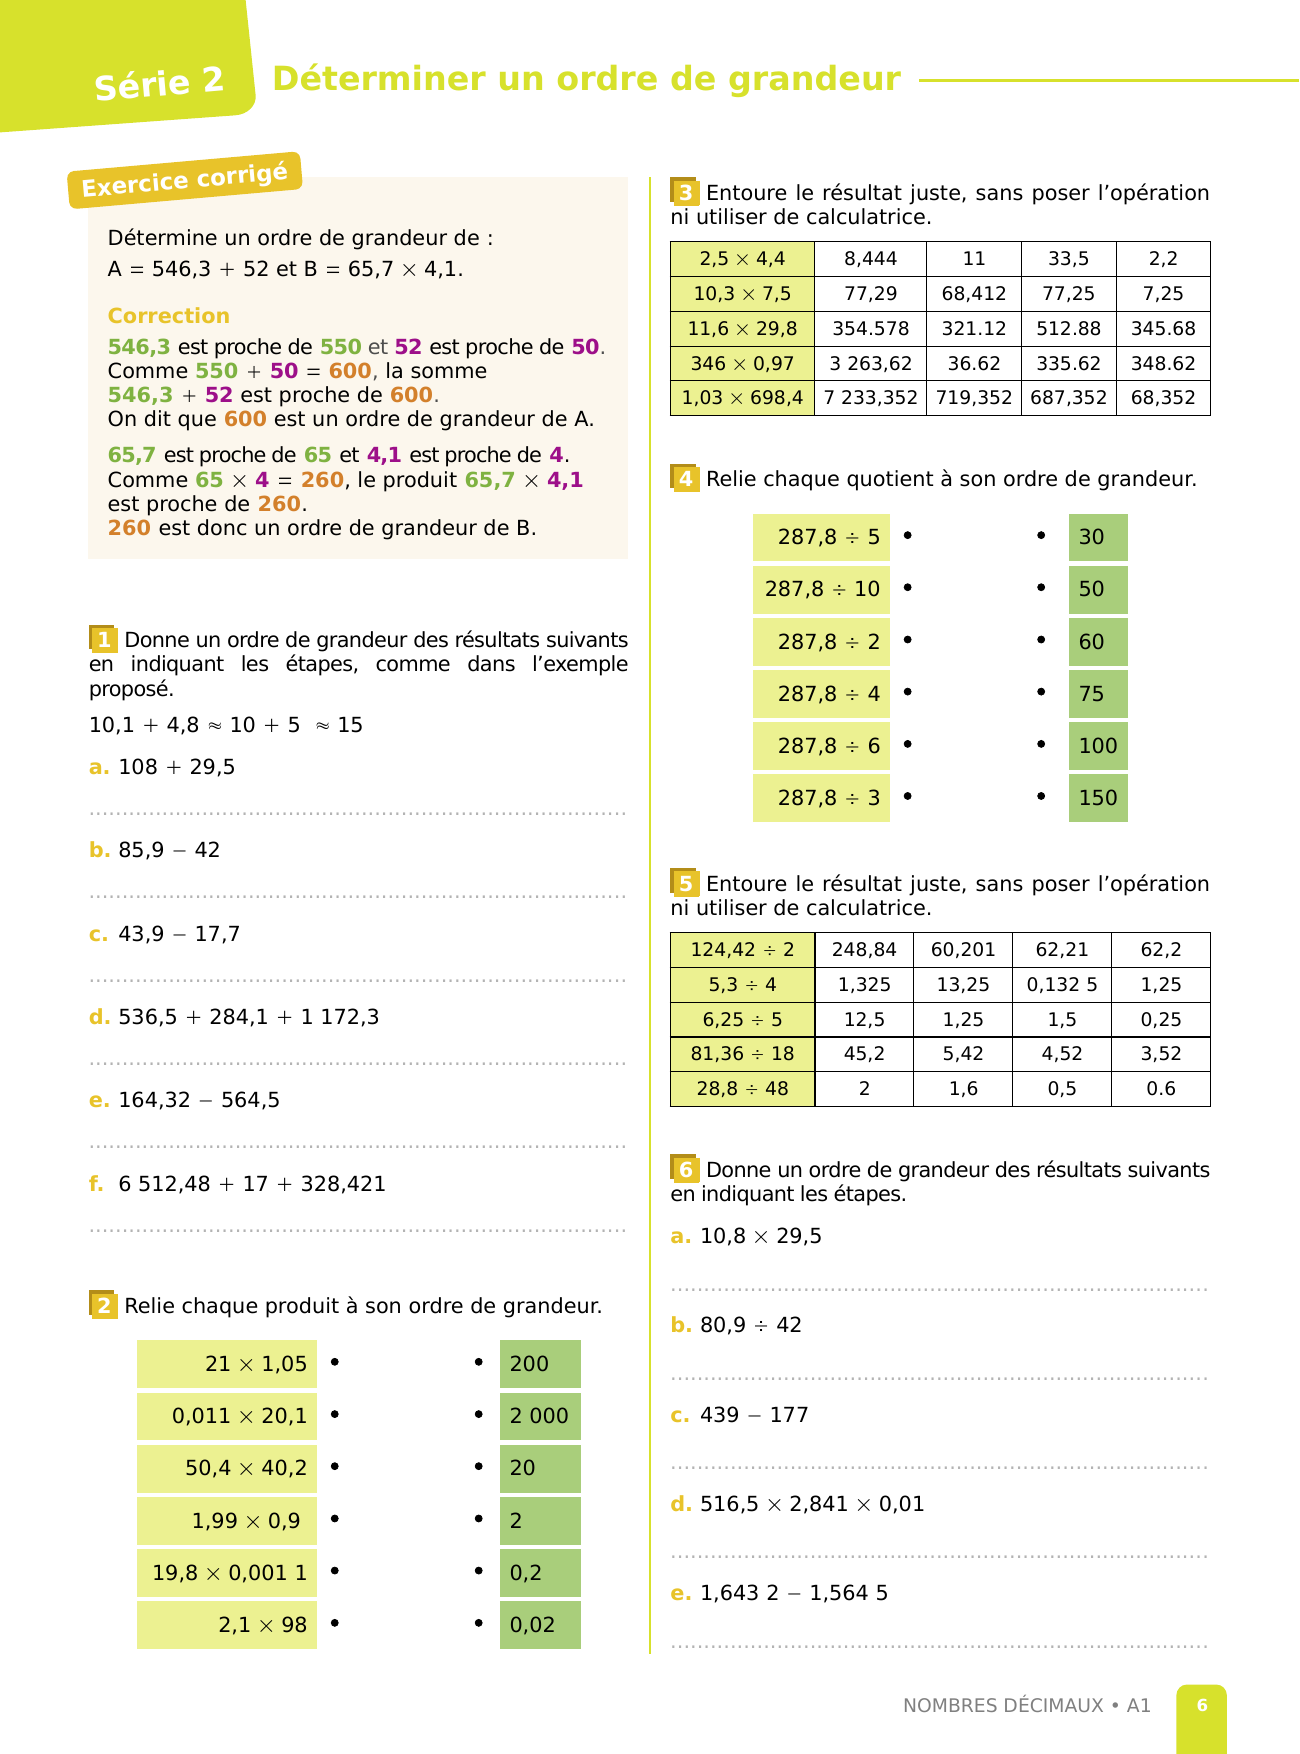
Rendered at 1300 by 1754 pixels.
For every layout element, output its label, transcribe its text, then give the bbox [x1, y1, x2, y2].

text Détermine un ordre de grandeur de : [107, 226, 609, 251]
list 80,9  42 [670, 1313, 1211, 1338]
subtitle Relie chaque produit à son ordre de grandeur. [114, 1290, 629, 1318]
list 10,8 × 29,5 [670, 1224, 1211, 1248]
table_cell 77,25 [1022, 277, 1116, 311]
table_cell 719,352 [927, 381, 1021, 415]
list 439 − 177 [670, 1403, 1211, 1427]
table_cell 287,8  4 [753, 670, 890, 718]
table_header   [321, 1340, 495, 1388]
list 6 512,48  17  328,421 [88, 1172, 629, 1196]
table_cell 7 233,352 [815, 381, 926, 415]
table_header 8,444 [815, 242, 926, 276]
table_cell   [894, 618, 1065, 666]
table_cell 3,52 [1112, 1038, 1210, 1071]
table_cell 287,8  10 [753, 566, 890, 614]
table_cell 1,325 [816, 968, 913, 1002]
text 546,3 est proche de 550 et 52 est proche de 50. Comme 550  50 = 600, la somme 546,3  52 est proche de 600. On dit que 600 est un ordre de grandeur de A. [107, 335, 609, 432]
table_cell 28,8  48 [671, 1072, 814, 1106]
text A = 546,3  52 et B = 65,7 × 4,1. [107, 257, 609, 281]
table_cell 0,011 × 20,1 [137, 1393, 317, 1440]
table_cell 20 [500, 1445, 581, 1493]
table_header 33,5 [1022, 242, 1116, 276]
table_cell 354,578 [815, 312, 926, 346]
table_header 287,8  5 [753, 514, 890, 561]
table_header 62,21 [1013, 933, 1111, 967]
table_cell 345,68 [1117, 312, 1210, 346]
table_cell 5,3  4 [671, 968, 814, 1002]
table_cell 512,88 [1022, 312, 1116, 346]
table_cell 13,25 [914, 968, 1012, 1002]
list 536,5  284,1  1 172,3 [88, 1005, 629, 1029]
table_cell 50 [1069, 566, 1128, 614]
table_cell 0,02 [500, 1601, 581, 1649]
table_header 62,2 [1112, 933, 1210, 967]
table_cell   [894, 670, 1065, 718]
table_header 2,5 × 4,4 [671, 242, 814, 276]
table_cell 335,62 [1022, 347, 1116, 380]
table_header 200 [500, 1340, 581, 1388]
text Correction [107, 304, 609, 329]
table_cell 0,132 5 [1013, 968, 1111, 1002]
table_cell 4,52 [1013, 1038, 1111, 1071]
table_cell   [321, 1601, 495, 1649]
table_cell 1,25 [1112, 968, 1210, 1002]
table_cell 1,6 [914, 1072, 1012, 1106]
table_cell 77,29 [815, 277, 926, 311]
table_header 124,42  2 [671, 933, 814, 967]
table_cell 19,8 × 0,001 1 [137, 1549, 317, 1597]
table_cell 287,8  2 [753, 618, 890, 666]
table_cell 75 [1069, 670, 1128, 718]
table_cell   [321, 1549, 495, 1597]
list 43,9 − 17,7 [88, 922, 629, 946]
text 10,1  4,8 ≈ 10  5 ≈ 15 [88, 713, 629, 737]
table_cell   [321, 1393, 495, 1440]
table_cell 68,412 [927, 277, 1021, 311]
list 516,5 × 2,841 × 0,01 [670, 1492, 1211, 1516]
table_cell 348,62 [1117, 347, 1210, 380]
table_cell 0,5 [1013, 1072, 1111, 1106]
table_cell   [894, 774, 1065, 822]
table_header   [894, 514, 1065, 561]
table_cell 287,8  3 [753, 774, 890, 822]
table_cell 346 × 0,97 [671, 347, 814, 380]
table_cell 10,3 × 7,5 [671, 277, 814, 311]
table_cell 68,352 [1117, 381, 1210, 415]
table_cell   [321, 1445, 495, 1493]
table_cell 0,25 [1112, 1003, 1210, 1036]
table_cell 1,03 × 698,4 [671, 381, 814, 415]
table_cell 12,5 [816, 1003, 913, 1036]
subtitle Donne un ordre de grandeur des résultats suivants en indiquant les étapes. [670, 1154, 1211, 1207]
table_cell 6,25  5 [671, 1003, 814, 1036]
table_cell 11,6 × 29,8 [671, 312, 814, 346]
table_cell   [894, 722, 1065, 770]
subtitle Entoure le résultat juste, sans poser l’opération ni utiliser de calculatrice. [670, 868, 1211, 920]
table_cell 687,352 [1022, 381, 1116, 415]
list 85,9 − 42 [88, 838, 629, 862]
table_cell 81,36  18 [671, 1038, 814, 1071]
table_cell 287,8  6 [753, 722, 890, 770]
table_cell   [894, 566, 1065, 614]
subtitle Donne un ordre de grandeur des résultats suivants en indiquant les étapes, comme dans l’exemple proposé. [88, 624, 629, 701]
table_header 21 × 1,05 [137, 1340, 317, 1388]
table_cell 0,6 [1112, 1072, 1210, 1106]
table_cell 60 [1069, 618, 1128, 666]
subtitle Relie chaque quotient à son ordre de grandeur. [670, 463, 1211, 492]
table_cell 50,4 × 40,2 [137, 1445, 317, 1493]
table_header 11 [927, 242, 1021, 276]
table_cell 100 [1069, 722, 1128, 770]
subtitle Entoure le résultat juste, sans poser l’opération ni utiliser de calculatrice. [670, 177, 1211, 229]
table_cell 1,25 [914, 1003, 1012, 1036]
table_header 248,84 [816, 933, 913, 967]
table_header 60,201 [914, 933, 1012, 967]
table_cell 36,62 [927, 347, 1021, 380]
list 108  29,5 [88, 755, 629, 779]
table_cell 150 [1069, 774, 1128, 822]
table_cell 1,5 [1013, 1003, 1111, 1036]
table_cell 1,99 × 0,9 [137, 1497, 317, 1545]
text 65,7 est proche de 65 et 4,1 est proche de 4. Comme 65 × 4 = 260, le produit 65,7 × 4,1 est proche de 260. 260 est donc un ordre de grandeur de B. [107, 443, 609, 541]
list 1,643 2 − 1,564 5 [670, 1581, 1211, 1606]
table_cell 7,25 [1117, 277, 1210, 311]
table_cell 2 000 [500, 1393, 581, 1440]
table_cell 2 [500, 1497, 581, 1545]
table_header 2,2 [1117, 242, 1210, 276]
table_cell 2,1 × 98 [137, 1601, 317, 1649]
table_cell 2 [816, 1072, 913, 1106]
table_cell 321,12 [927, 312, 1021, 346]
table_cell 0,2 [500, 1549, 581, 1597]
list 164,32 − 564,5 [88, 1088, 629, 1112]
table_cell 5,42 [914, 1038, 1012, 1071]
table_header 30 [1069, 514, 1128, 561]
table_cell   [321, 1497, 495, 1545]
table_cell 3 263,62 [815, 347, 926, 380]
table_cell 45,2 [816, 1038, 913, 1071]
